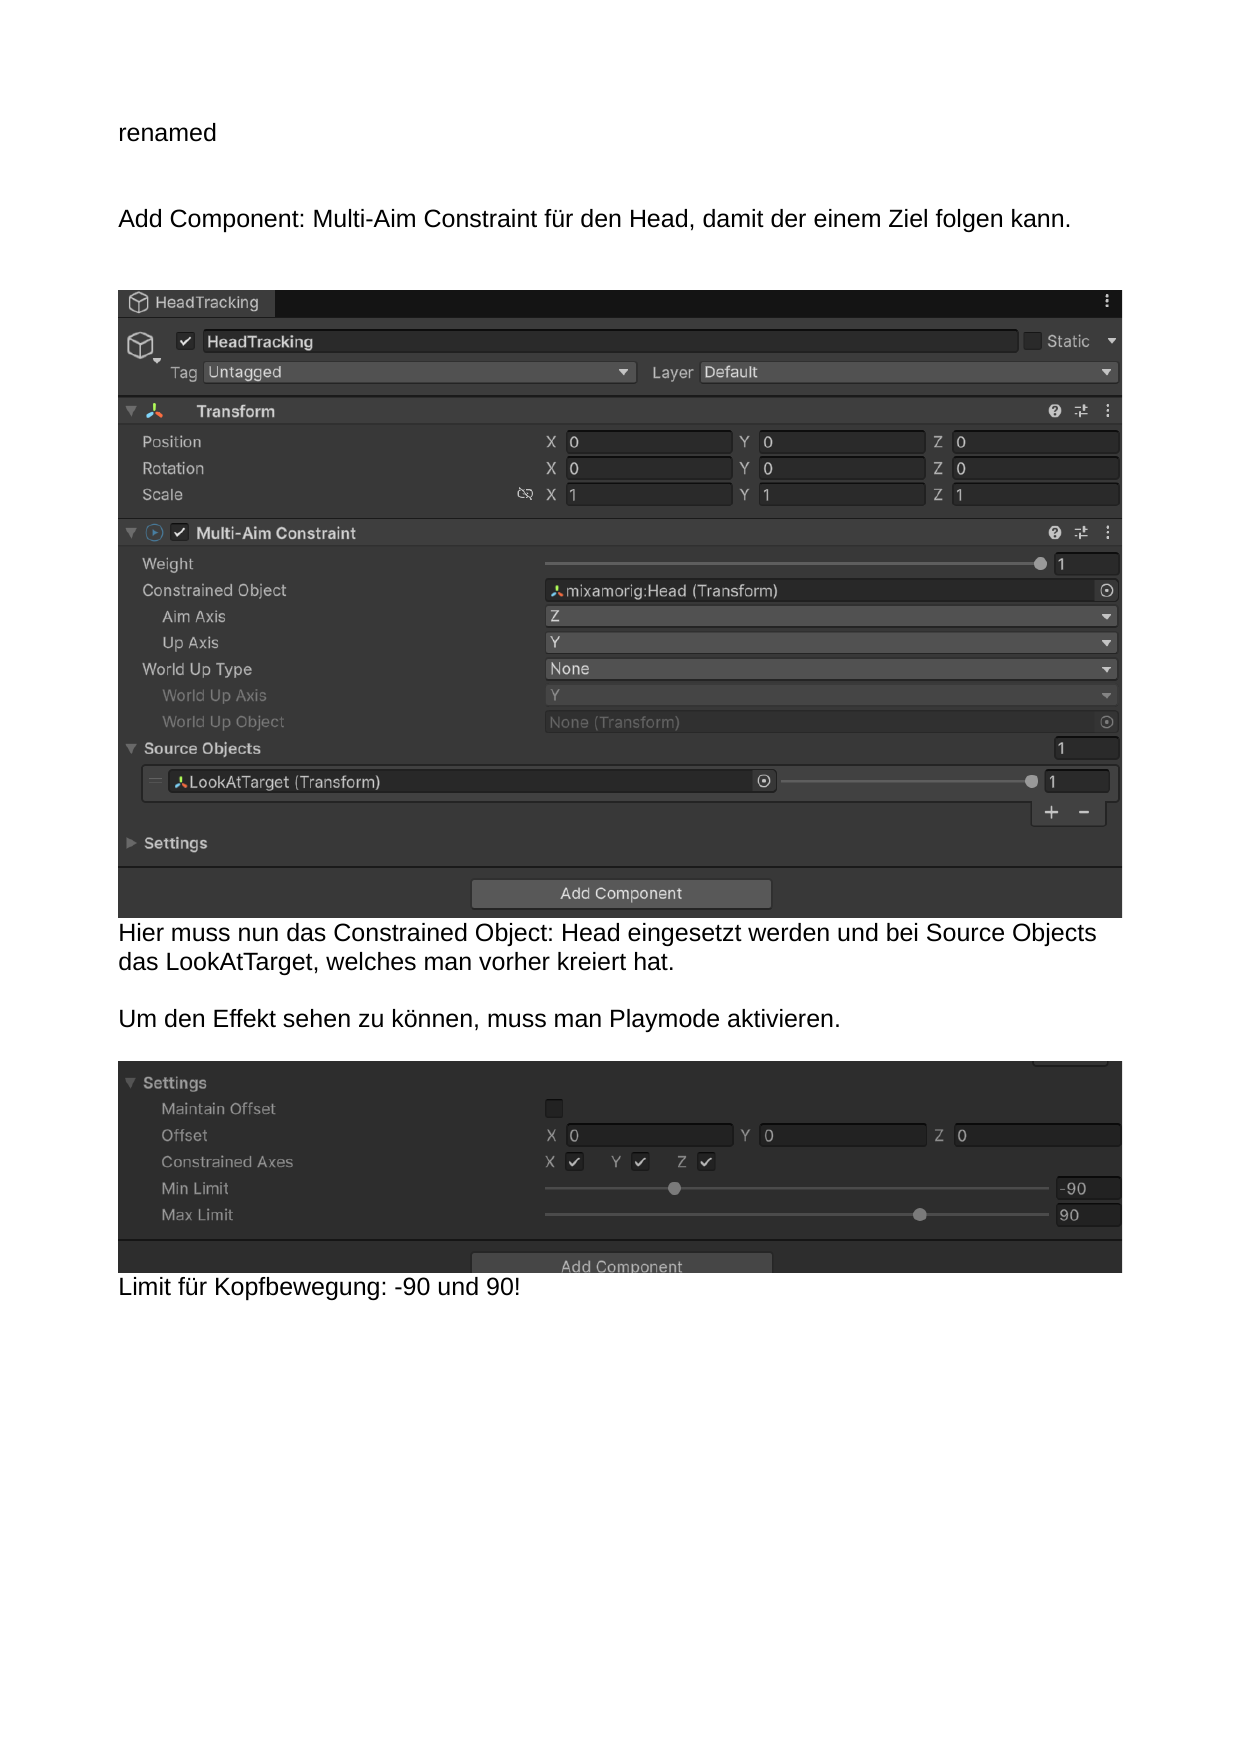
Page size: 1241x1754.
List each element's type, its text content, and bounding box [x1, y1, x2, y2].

text Hier muss nun das Constrained Object: Head eingesetzt werden und bei Source Objects das LookAtTarget, welches man vorher kreiert hat. [118, 918, 1122, 975]
text Add Component: Multi-Aim Constraint für den Head, damit der einem Ziel folgen kann. [118, 204, 1122, 233]
text Limit für Kopfbewegung: -90 und 90! [118, 1273, 1122, 1301]
text Um den Effekt sehen zu können, muss man Playmode aktivieren. [118, 1004, 1122, 1033]
picture [118, 290, 1123, 918]
picture [118, 1061, 1123, 1273]
text renamed [118, 118, 1122, 147]
